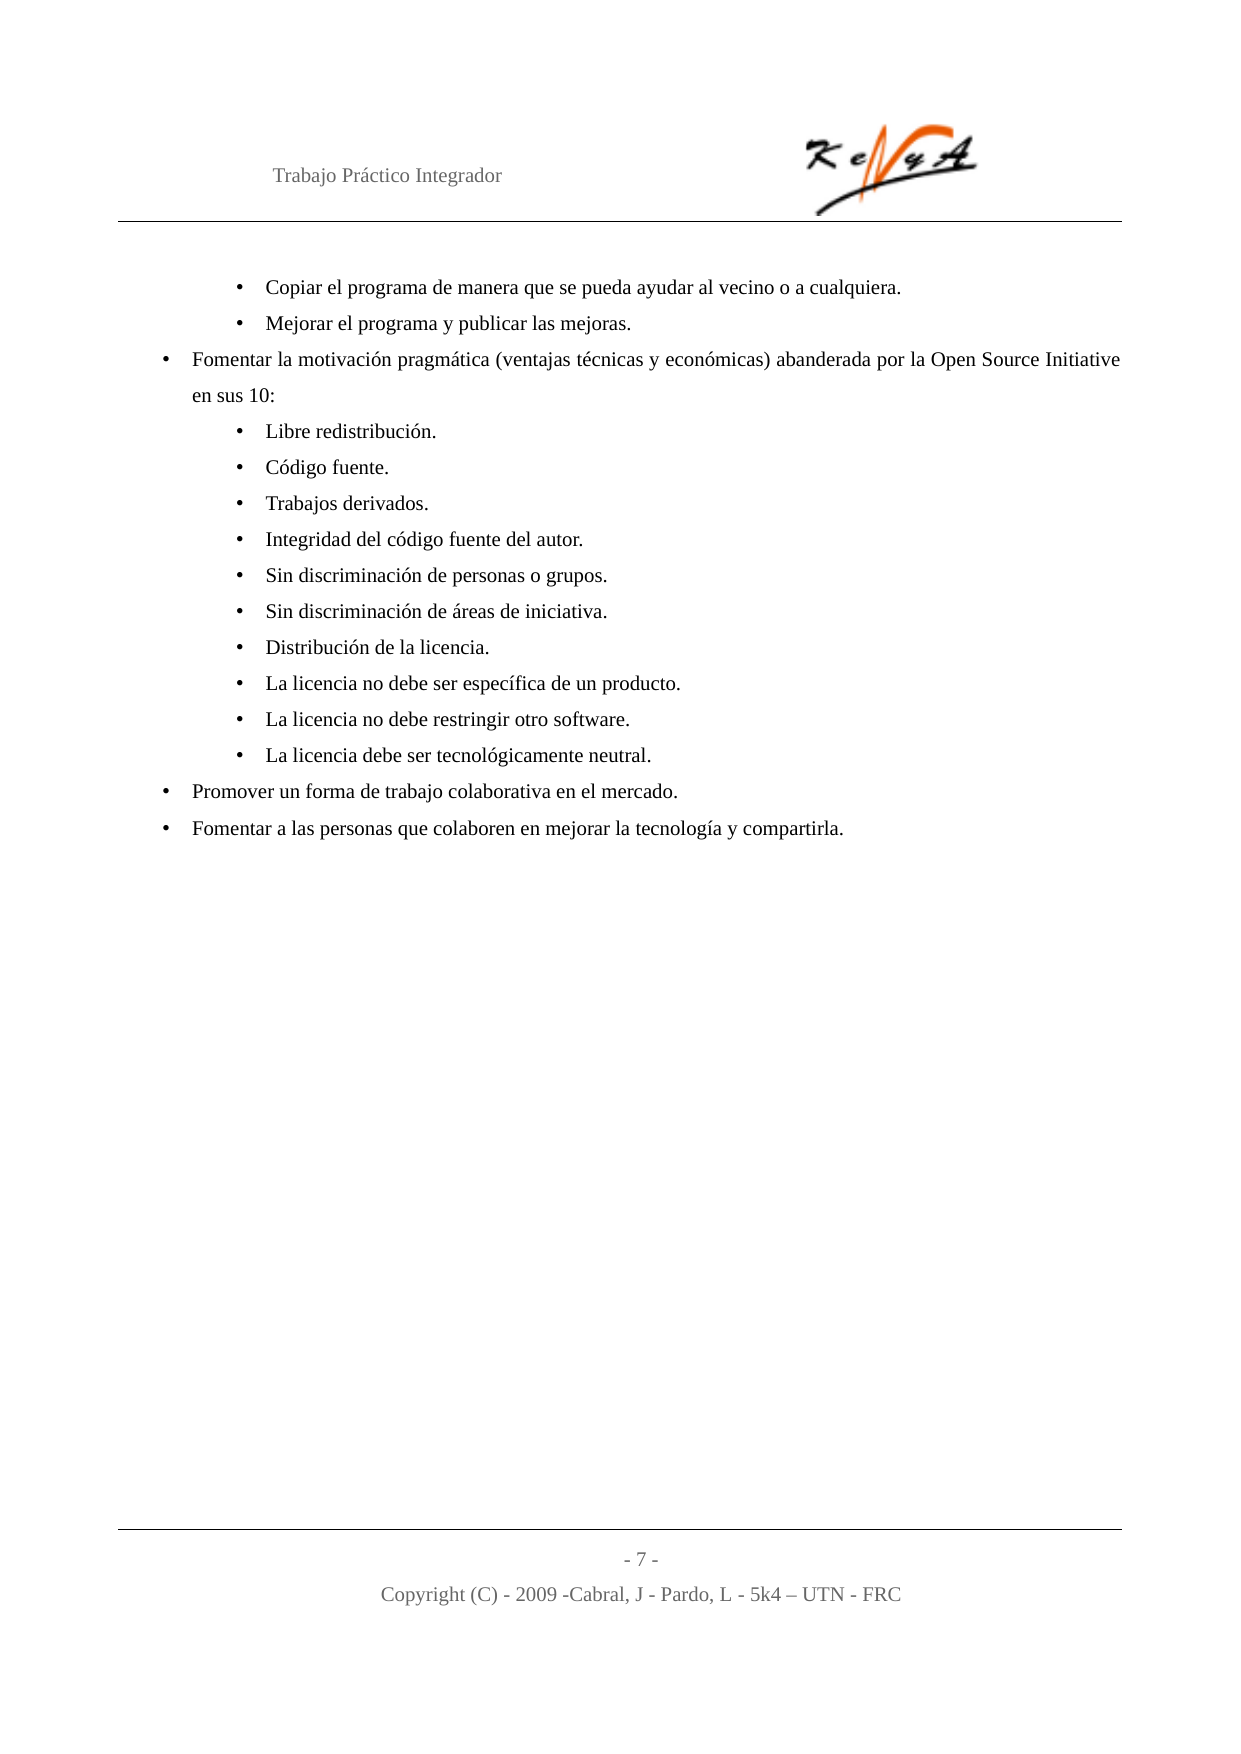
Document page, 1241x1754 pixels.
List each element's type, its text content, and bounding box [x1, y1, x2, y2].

list Mejorar el programa y publicar las mejoras. [236, 311, 1122, 335]
list La licencia no debe restringir otro software. [236, 707, 1122, 731]
list Distribución de la licencia. [236, 635, 1122, 659]
list Libre redistribución. [236, 419, 1122, 443]
list Fomentar a las personas que colaboren en mejorar la tecnología y compartirla. [162, 816, 1122, 839]
list Código fuente. [236, 455, 1122, 479]
list La licencia no debe ser específica de un producto. [236, 671, 1122, 695]
list Sin discriminación de personas o grupos. [236, 563, 1122, 587]
picture [805, 123, 979, 216]
list Integridad del código fuente del autor. [236, 527, 1122, 551]
list Copiar el programa de manera que se pueda ayudar al vecino o a cualquiera. [236, 275, 1122, 299]
list Trabajos derivados. [236, 491, 1122, 515]
list Promover un forma de trabajo colaborativa en el mercado. [162, 779, 1122, 803]
list La licencia debe ser tecnológicamente neutral. [236, 743, 1122, 767]
list Fomentar la motivación pragmática (ventajas técnicas y económicas) abanderada por la Open Source Initiative en sus 10: [162, 347, 1122, 407]
list Sin discriminación de áreas de iniciativa. [236, 599, 1122, 623]
